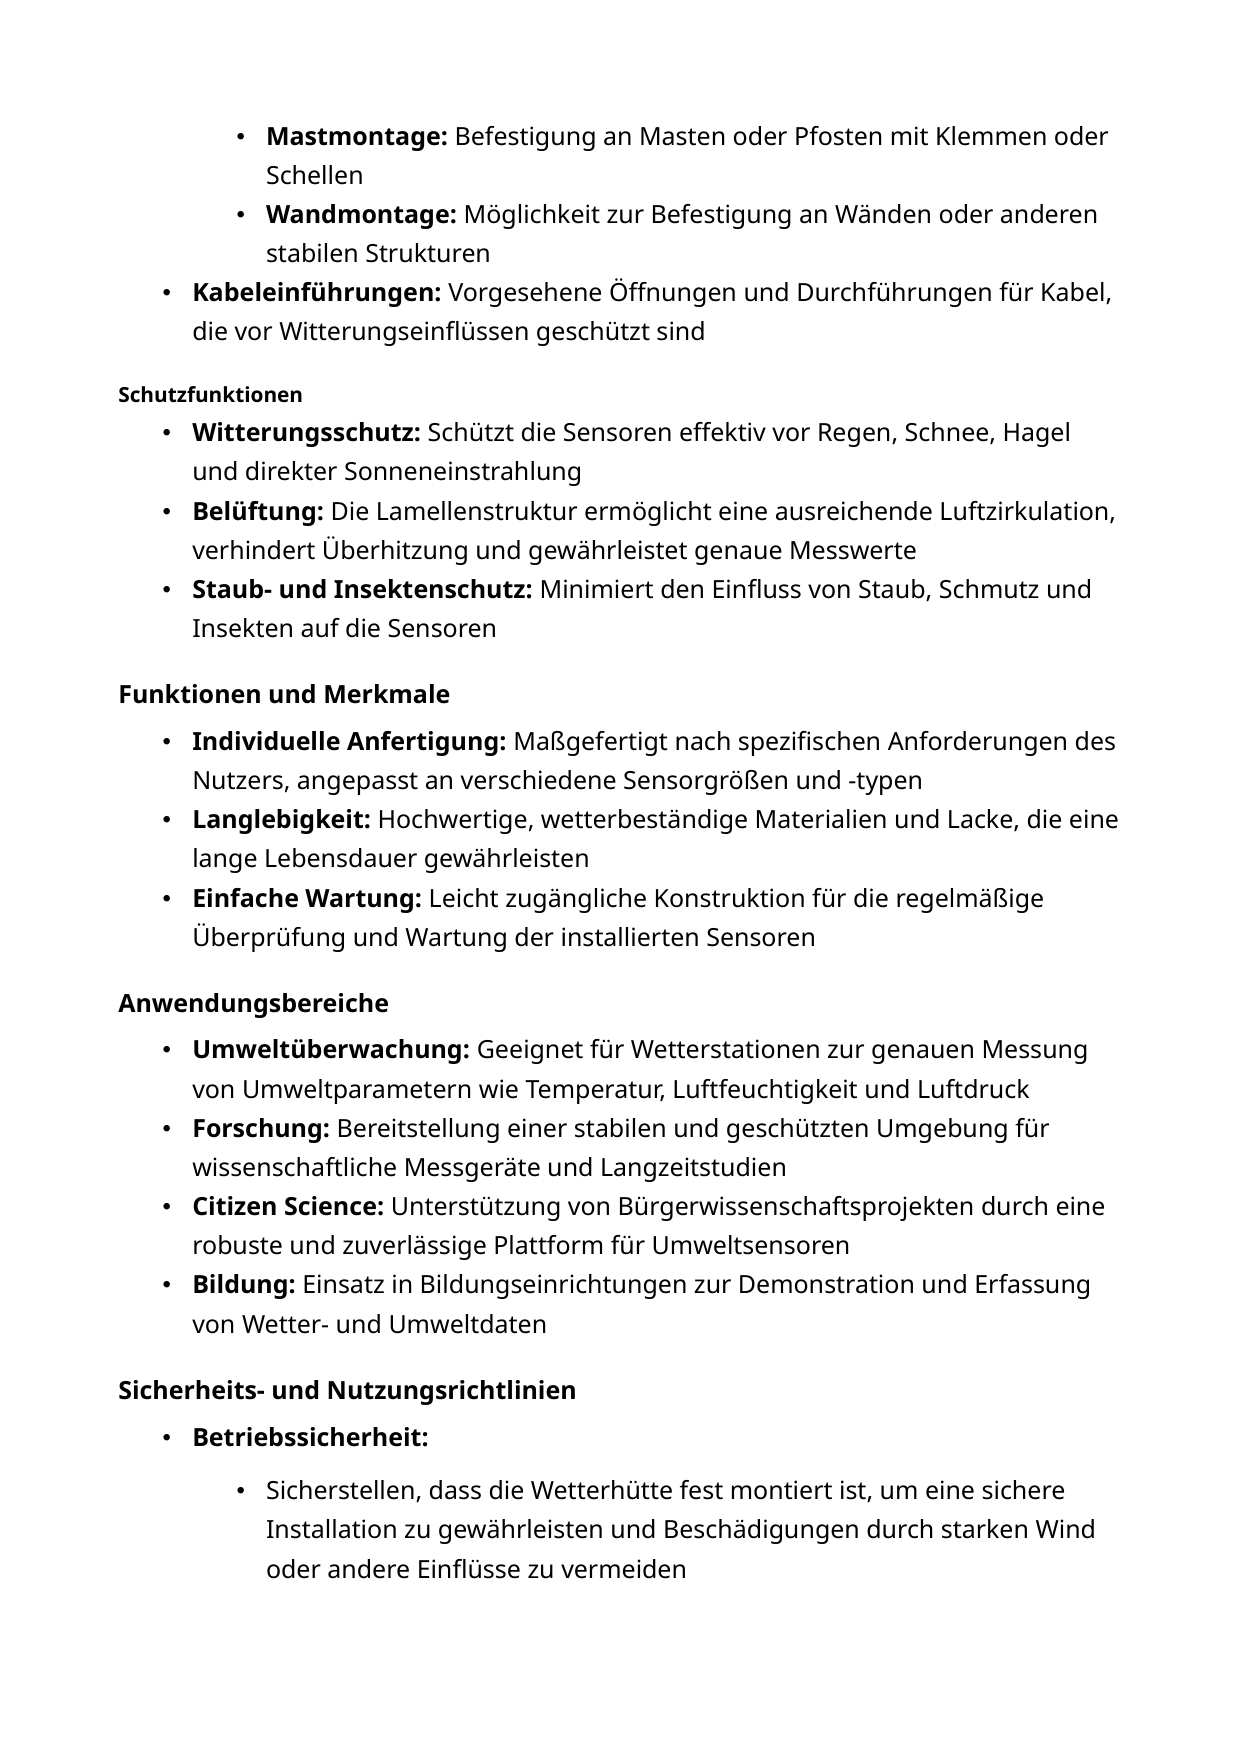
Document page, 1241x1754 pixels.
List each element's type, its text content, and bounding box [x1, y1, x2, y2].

list Sicherstellen, dass die Wetterhütte fest montiert ist, um eine sichere Installation zu gewährleisten und Beschädigungen durch starken Wind oder andere Einflüsse zu vermeiden [236, 1473, 1122, 1585]
list Kabeleinführungen: Vorgesehene Öffnungen und Durchführungen für Kabel, die vor Witterungseinflüssen geschützt sind [162, 275, 1122, 348]
list Bildung: Einsatz in Bildungseinrichtungen zur Demonstration und Erfassung von Wetter- und Umweltdaten [162, 1267, 1122, 1340]
list Witterungsschutz: Schützt die Sensoren effektiv vor Regen, Schnee, Hagel und direkter Sonneneinstrahlung [162, 415, 1122, 488]
list Langlebigkeit: Hochwertige, wetterbeständige Materialien und Lacke, die eine lange Lebensdauer gewährleisten [162, 802, 1122, 875]
list Citizen Science: Unterstützung von Bürgerwissenschaftsprojekten durch eine robuste und zuverlässige Plattform für Umweltsensoren [162, 1189, 1122, 1262]
list Einfache Wartung: Leicht zugängliche Konstruktion für die regelmäßige Überprüfung und Wartung der installierten Sensoren [162, 880, 1122, 953]
subtitle Sicherheits- und Nutzungsrichtlinien [118, 1373, 1122, 1407]
list Betriebssicherheit: [162, 1419, 1122, 1453]
list Wandmontage: Möglichkeit zur Befestigung an Wänden oder anderen stabilen Strukturen [236, 196, 1122, 270]
list Belüftung: Die Lamellenstruktur ermöglicht eine ausreichende Luftzirkulation, verhindert Überhitzung und gewährleistet genaue Messwerte [162, 493, 1122, 566]
list Individuelle Anfertigung: Maßgefertigt nach spezifischen Anforderungen des Nutzers, angepasst an verschiedene Sensorgrößen und -typen [162, 723, 1122, 797]
subtitle Funktionen und Merkmale [118, 677, 1122, 711]
subtitle Schutzfunktionen [118, 380, 1122, 409]
list Staub- und Insektenschutz: Minimiert den Einfluss von Staub, Schmutz und Insekten auf die Sensoren [162, 572, 1122, 645]
subtitle Anwendungsbereiche [118, 986, 1122, 1020]
list Forschung: Bereitstellung einer stabilen und geschützten Umgebung für wissenschaftliche Messgeräte und Langzeitstudien [162, 1111, 1122, 1184]
list Umweltüberwachung: Geeignet für Wetterstationen zur genauen Messung von Umweltparametern wie Temperatur, Luftfeuchtigkeit und Luftdruck [162, 1032, 1122, 1105]
list Mastmontage: Befestigung an Masten oder Pfosten mit Klemmen oder Schellen [236, 118, 1122, 191]
